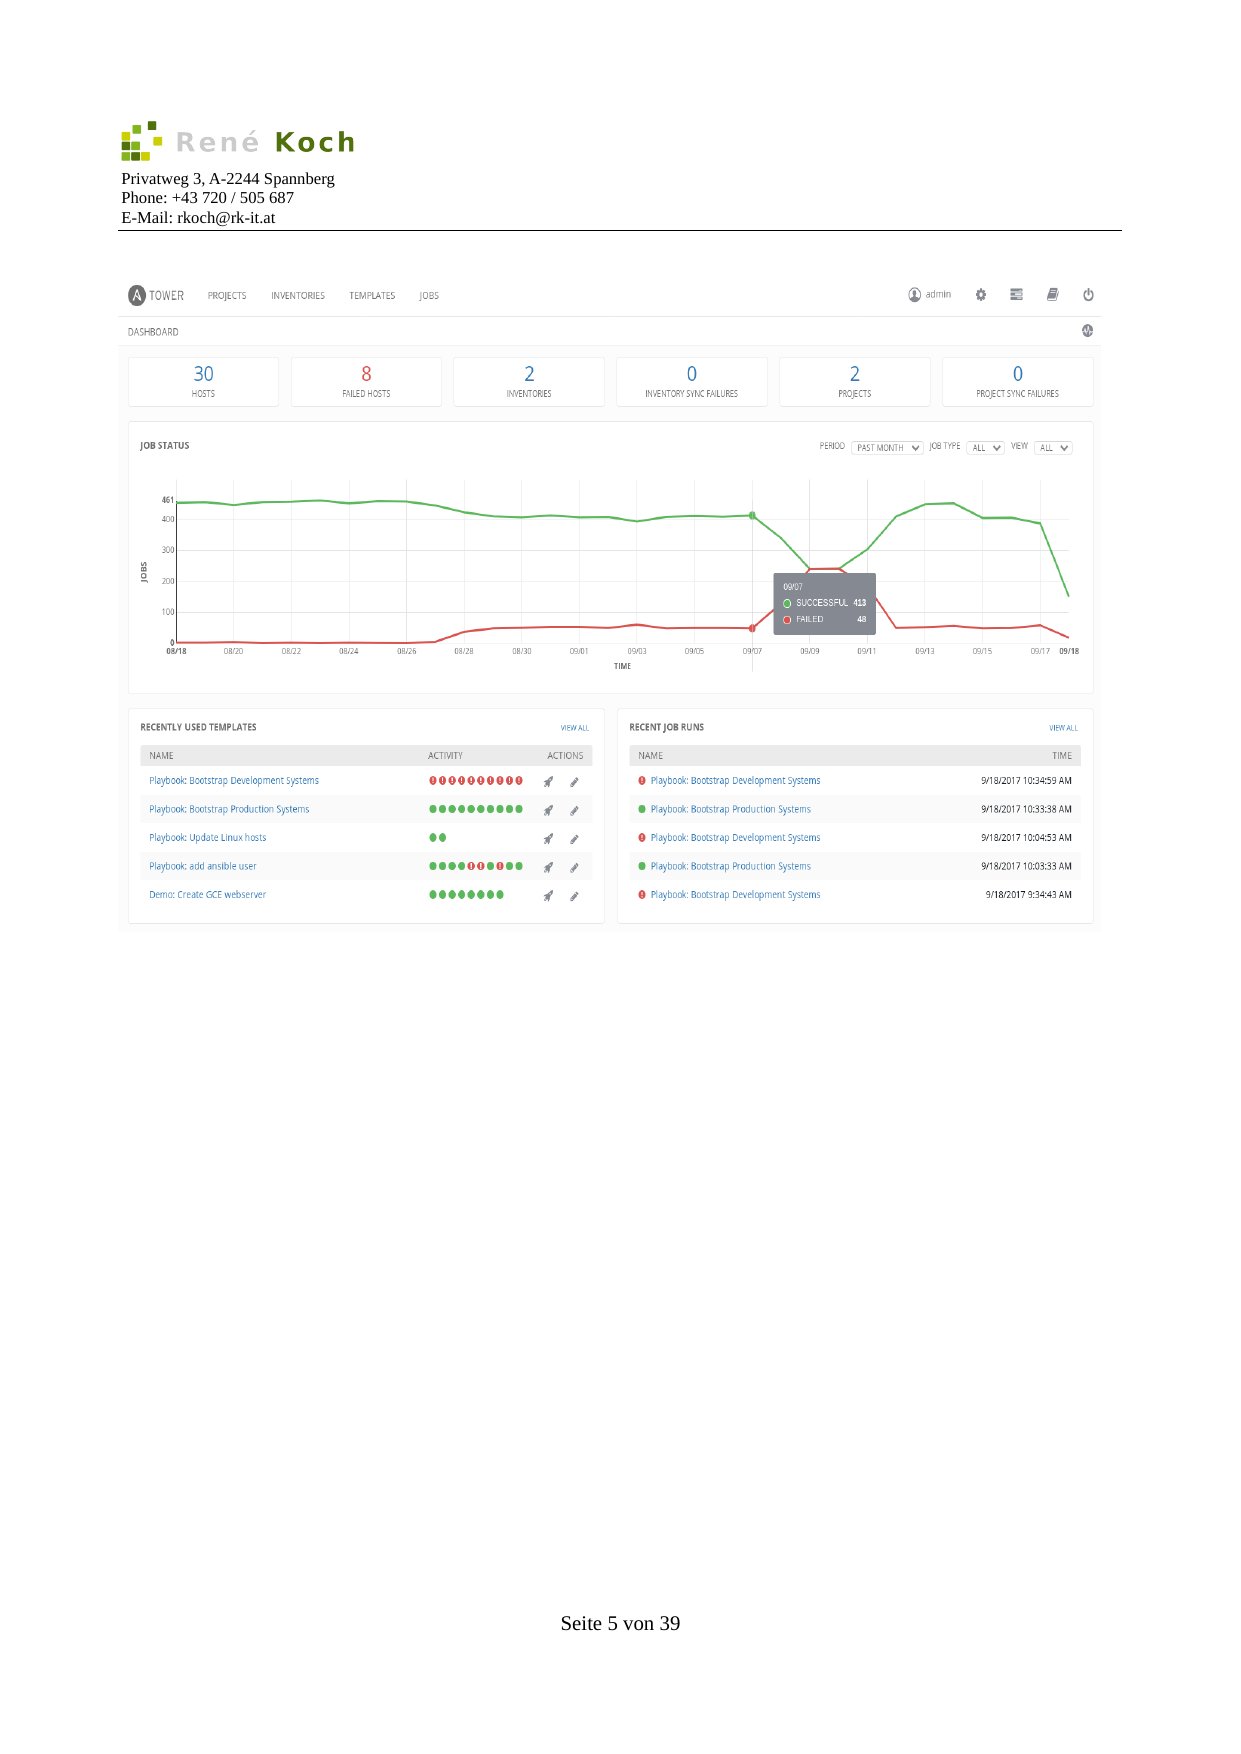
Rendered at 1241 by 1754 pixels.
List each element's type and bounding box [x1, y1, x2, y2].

picture [118, 278, 1101, 932]
picture [121, 121, 354, 161]
